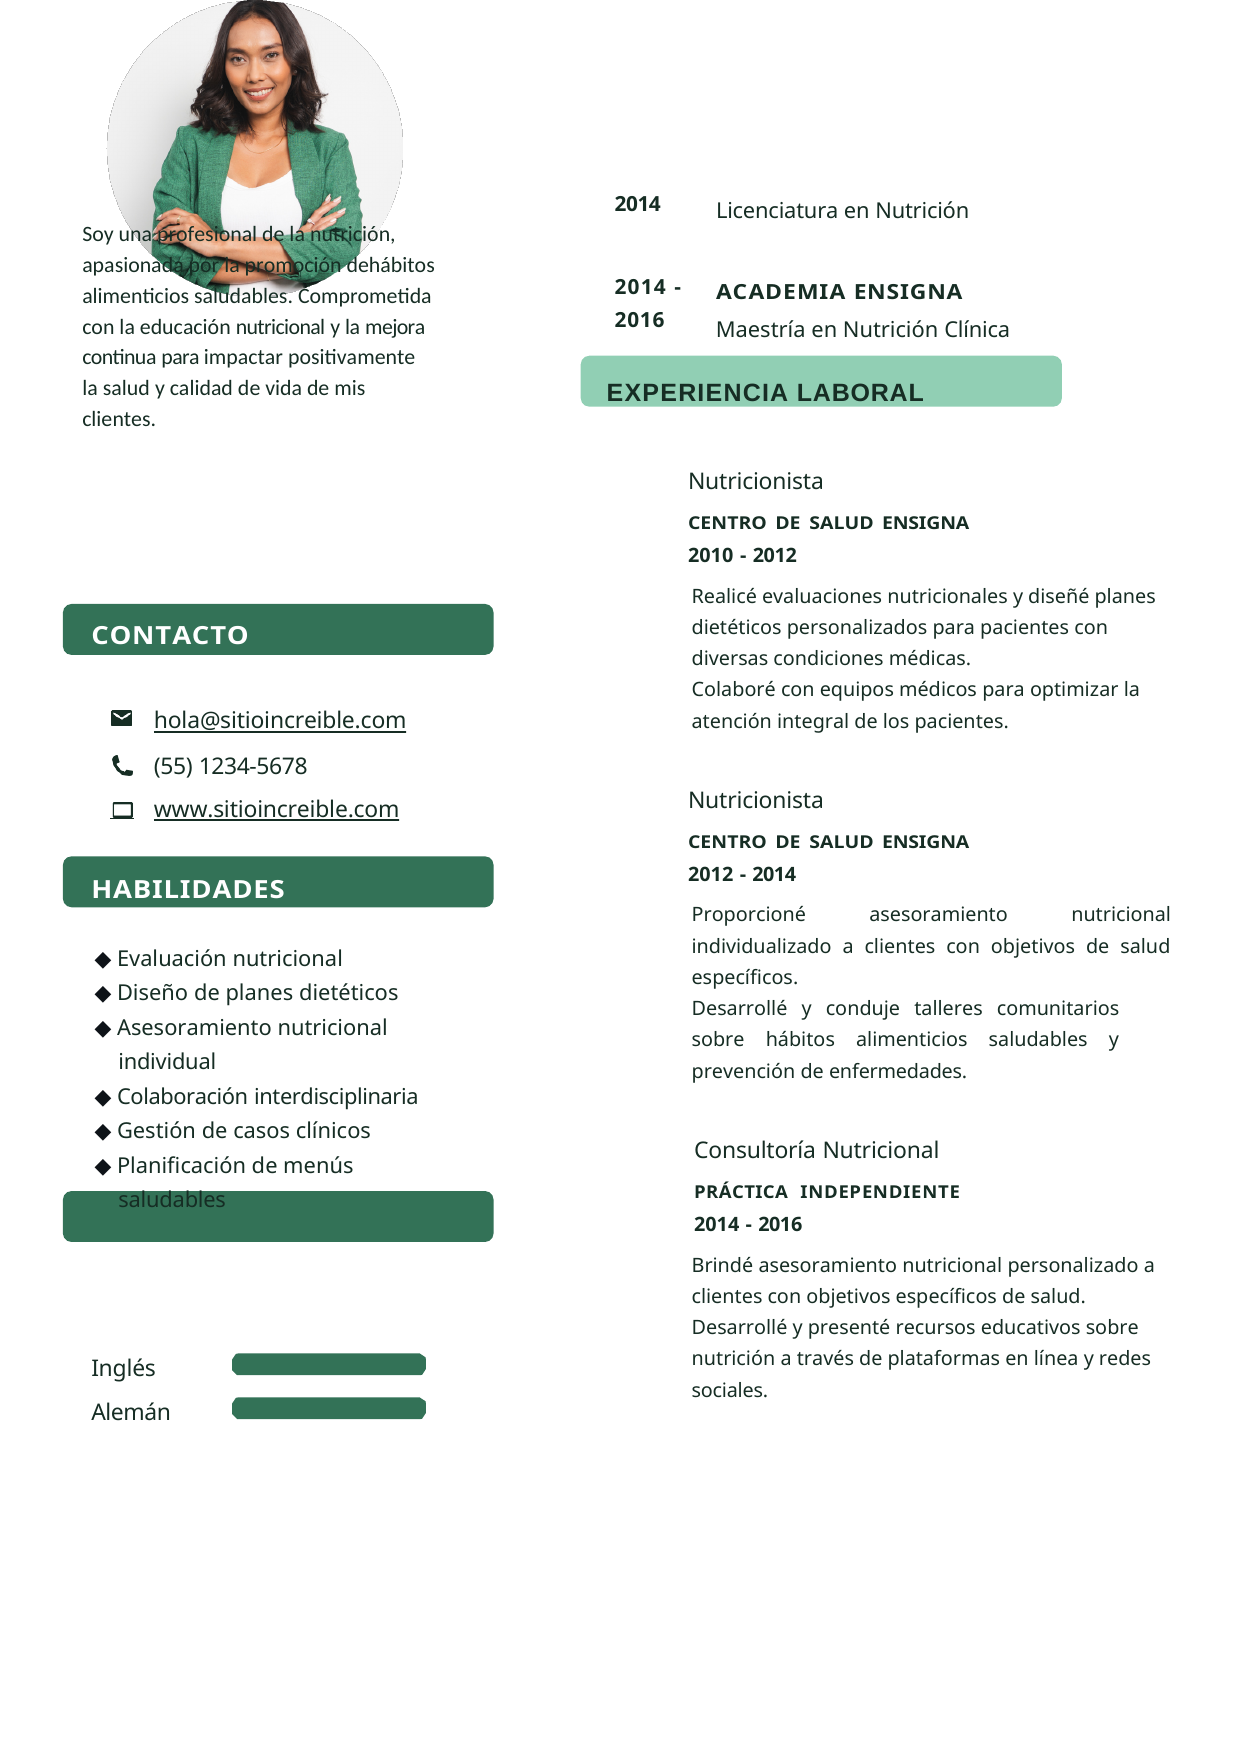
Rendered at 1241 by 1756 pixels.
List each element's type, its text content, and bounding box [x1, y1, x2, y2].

text Nutricionista [688, 783, 1182, 815]
text 2016 Maestría en Nutrición Clínica [614, 312, 1182, 343]
text hola@sitioincreible.com [154, 704, 434, 736]
text Proporcioné asesoramiento nutricional individualizado a clientes con objetivos de salud específicos. [691, 901, 1171, 990]
text ◆ Planificación de menús saludables [94, 1150, 434, 1191]
text ◆ Asesoramiento nutricional individual [94, 1012, 421, 1076]
subtitle EXPERIENCIA LABORAL [1059, 377, 1182, 406]
text ◆ Colaboración interdisciplinaria [94, 1081, 434, 1111]
text PRÁCTICA INDEPENDIENTE [694, 1179, 1182, 1204]
subtitle 2014 - 2016 [694, 1210, 1182, 1237]
text Nutricionista [688, 465, 1182, 496]
picture [111, 710, 132, 726]
text 2014 Licenciatura en Nutrición [614, 189, 1182, 225]
text 2014 - [614, 272, 687, 301]
text ACADEMIA ENSIGNA [716, 277, 1182, 306]
text Consultoría Nutricional [694, 1134, 1182, 1165]
subtitle 2010 - 2012 [688, 541, 1182, 568]
text Inglés Alemán [91, 1352, 174, 1427]
text www.sitioincreible.com [154, 793, 434, 824]
text Colaboré con equipos médicos para optimizar la atención integral de los pacientes. [691, 676, 1182, 734]
text ◆ Diseño de planes dietéticos [94, 977, 421, 1007]
text CENTRO DE SALUD ENSIGNA [688, 829, 1182, 853]
text Brindé asesoramiento nutricional personalizado a clientes con objetivos específicos de salud. [691, 1251, 1182, 1309]
text (55) 1234-5678 [154, 749, 434, 781]
text Desarrollé y conduje talleres comunitarios sobre hábitos alimenticios saludables y prevención de enfermedades. [691, 994, 1119, 1084]
subtitle 2012 - 2014 [688, 860, 1182, 887]
text Realicé evaluaciones nutricionales y diseñé planes dietéticos personalizados para pacientes con diversas condiciones médicas. [691, 582, 1182, 671]
subtitle IDIOMAS [91, 1261, 434, 1295]
text CENTRO DE SALUD ENSIGNA [688, 511, 1182, 535]
picture [110, 802, 134, 819]
picture [112, 755, 133, 776]
text ◆ Evaluación nutricional [94, 943, 421, 972]
picture [106, 0, 403, 296]
text ◆ Gestión de casos clínicos [94, 1115, 434, 1145]
text Desarrollé y presenté recursos educativos sobre nutrición a través de plataformas en línea y redes sociales. [691, 1313, 1182, 1403]
